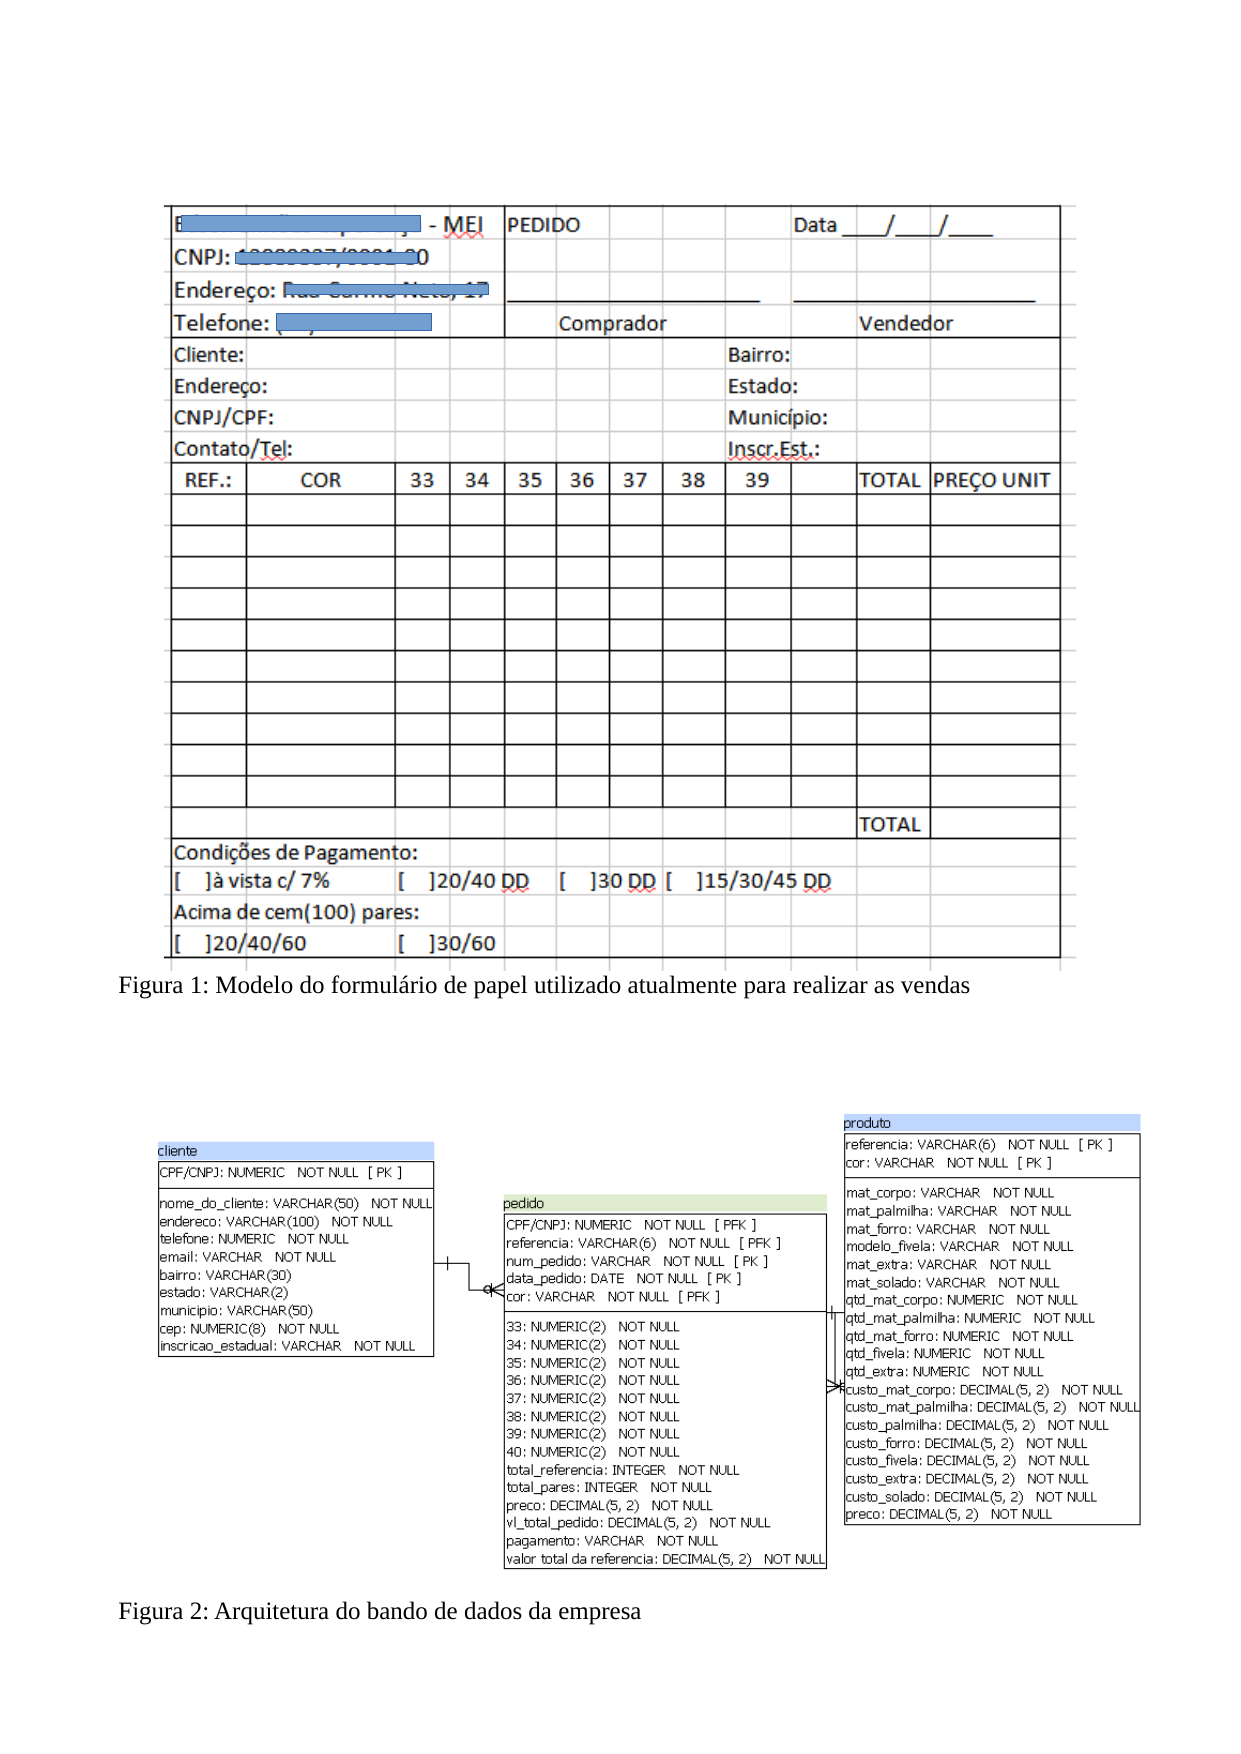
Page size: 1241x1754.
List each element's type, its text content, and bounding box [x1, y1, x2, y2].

text Figura 2: Arquitetura do bando de dados da empresa [118, 1056, 1122, 1625]
text Figura 1: Modelo do formulário de papel utilizado atualmente para realizar as vendas [118, 204, 1122, 999]
picture [141, 1069, 1146, 1597]
picture [163, 204, 1077, 971]
